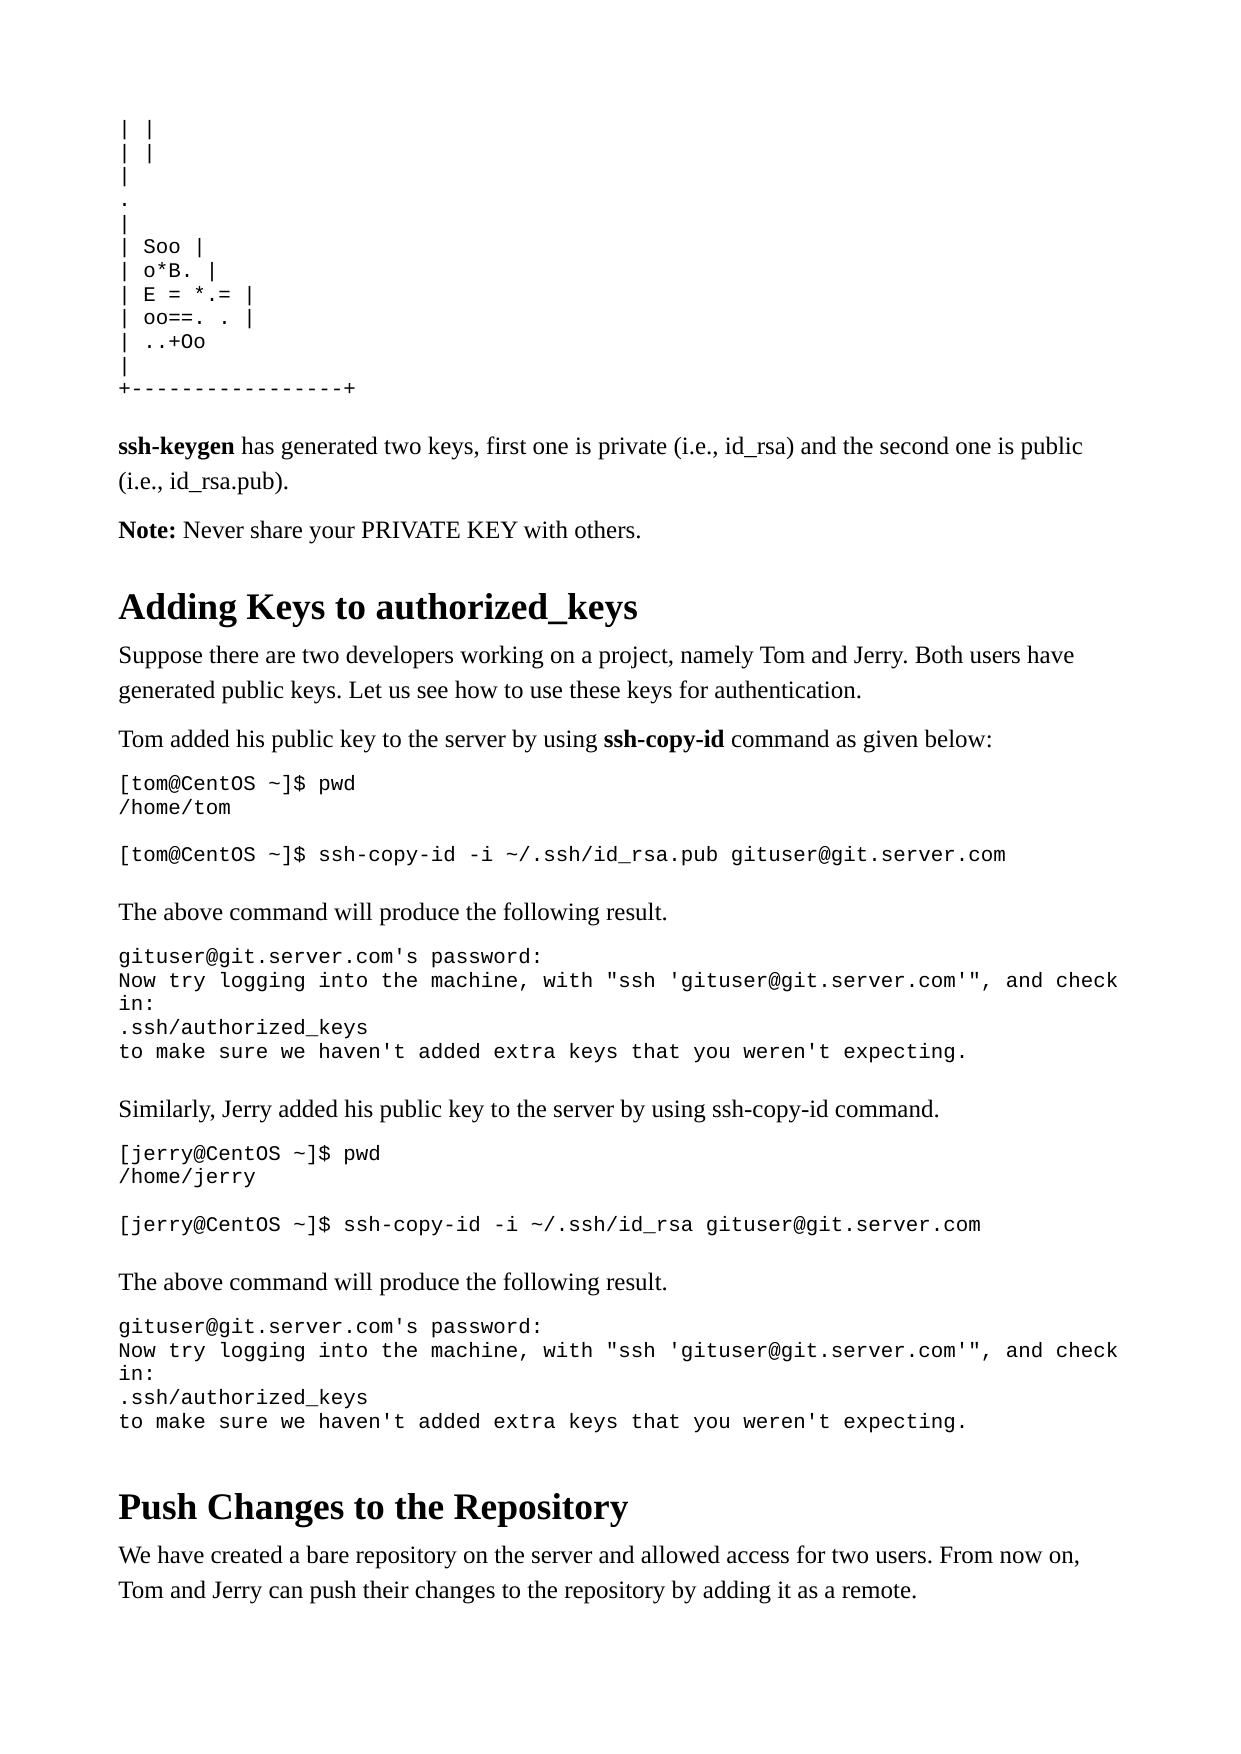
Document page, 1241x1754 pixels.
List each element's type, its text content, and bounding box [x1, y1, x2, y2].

text /home/tom [118, 797, 1122, 820]
text Tom added his public key to the server by using ssh-copy-id command as given below: [118, 724, 1122, 753]
text [jerry@CentOS ~]$ pwd [118, 1143, 1122, 1167]
text The above command will produce the following result. [118, 1267, 1122, 1296]
text [tom@CentOS ~]$ pwd [118, 773, 1122, 797]
text Similarly, Jerry added his public key to the server by using ssh-copy-id command. [118, 1094, 1122, 1123]
text | E = *.= | [118, 284, 1122, 307]
text ssh-keygen has generated two keys, first one is private (i.e., id_rsa) and the second one is public (i.e., id_rsa.pub). [118, 431, 1122, 494]
text Now try logging into the machine, with "ssh 'gituser@git.server.com'", and check in: [118, 970, 1122, 1017]
text | oo==. . | [118, 307, 1122, 331]
text gituser@git.server.com's password: [118, 946, 1122, 970]
text The above command will produce the following result. [118, 897, 1122, 926]
text .ssh/authorized_keys [118, 1387, 1122, 1411]
text | | [118, 118, 1122, 142]
text Suppose there are two developers working on a project, namely Tom and Jerry. Both users have generated public keys. Let us see how to use these keys for authentication. [118, 640, 1122, 704]
text to make sure we haven't added extra keys that you weren't expecting. [118, 1041, 1122, 1064]
text | o*B. | [118, 260, 1122, 284]
text We have created a bare repository on the server and allowed access for two users. From now on, Tom and Jerry can push their changes to the repository by adding it as a remote. [118, 1540, 1122, 1603]
subtitle Push Changes to the Repository [118, 1484, 1122, 1528]
text Now try logging into the machine, with "ssh 'gituser@git.server.com'", and check in: [118, 1340, 1122, 1387]
text Note: Never share your PRIVATE KEY with others. [118, 515, 1122, 544]
text +-----------------+ [118, 378, 1122, 402]
text gituser@git.server.com's password: [118, 1316, 1122, 1340]
text | [118, 165, 1122, 189]
text [tom@CentOS ~]$ ssh-copy-id -i ~/.ssh/id_rsa.pub gituser@git.server.com [118, 844, 1122, 868]
text | [118, 354, 1122, 378]
text .ssh/authorized_keys [118, 1017, 1122, 1041]
text to make sure we haven't added extra keys that you weren't expecting. [118, 1411, 1122, 1434]
text [jerry@CentOS ~]$ ssh-copy-id -i ~/.ssh/id_rsa gituser@git.server.com [118, 1214, 1122, 1237]
subtitle Adding Keys to authorized_keys [118, 585, 1122, 628]
text | ..+Oo [118, 331, 1122, 354]
text | Soo | [118, 236, 1122, 260]
text | | [118, 142, 1122, 165]
text . [118, 189, 1122, 213]
text /home/jerry [118, 1167, 1122, 1190]
text | [118, 213, 1122, 236]
